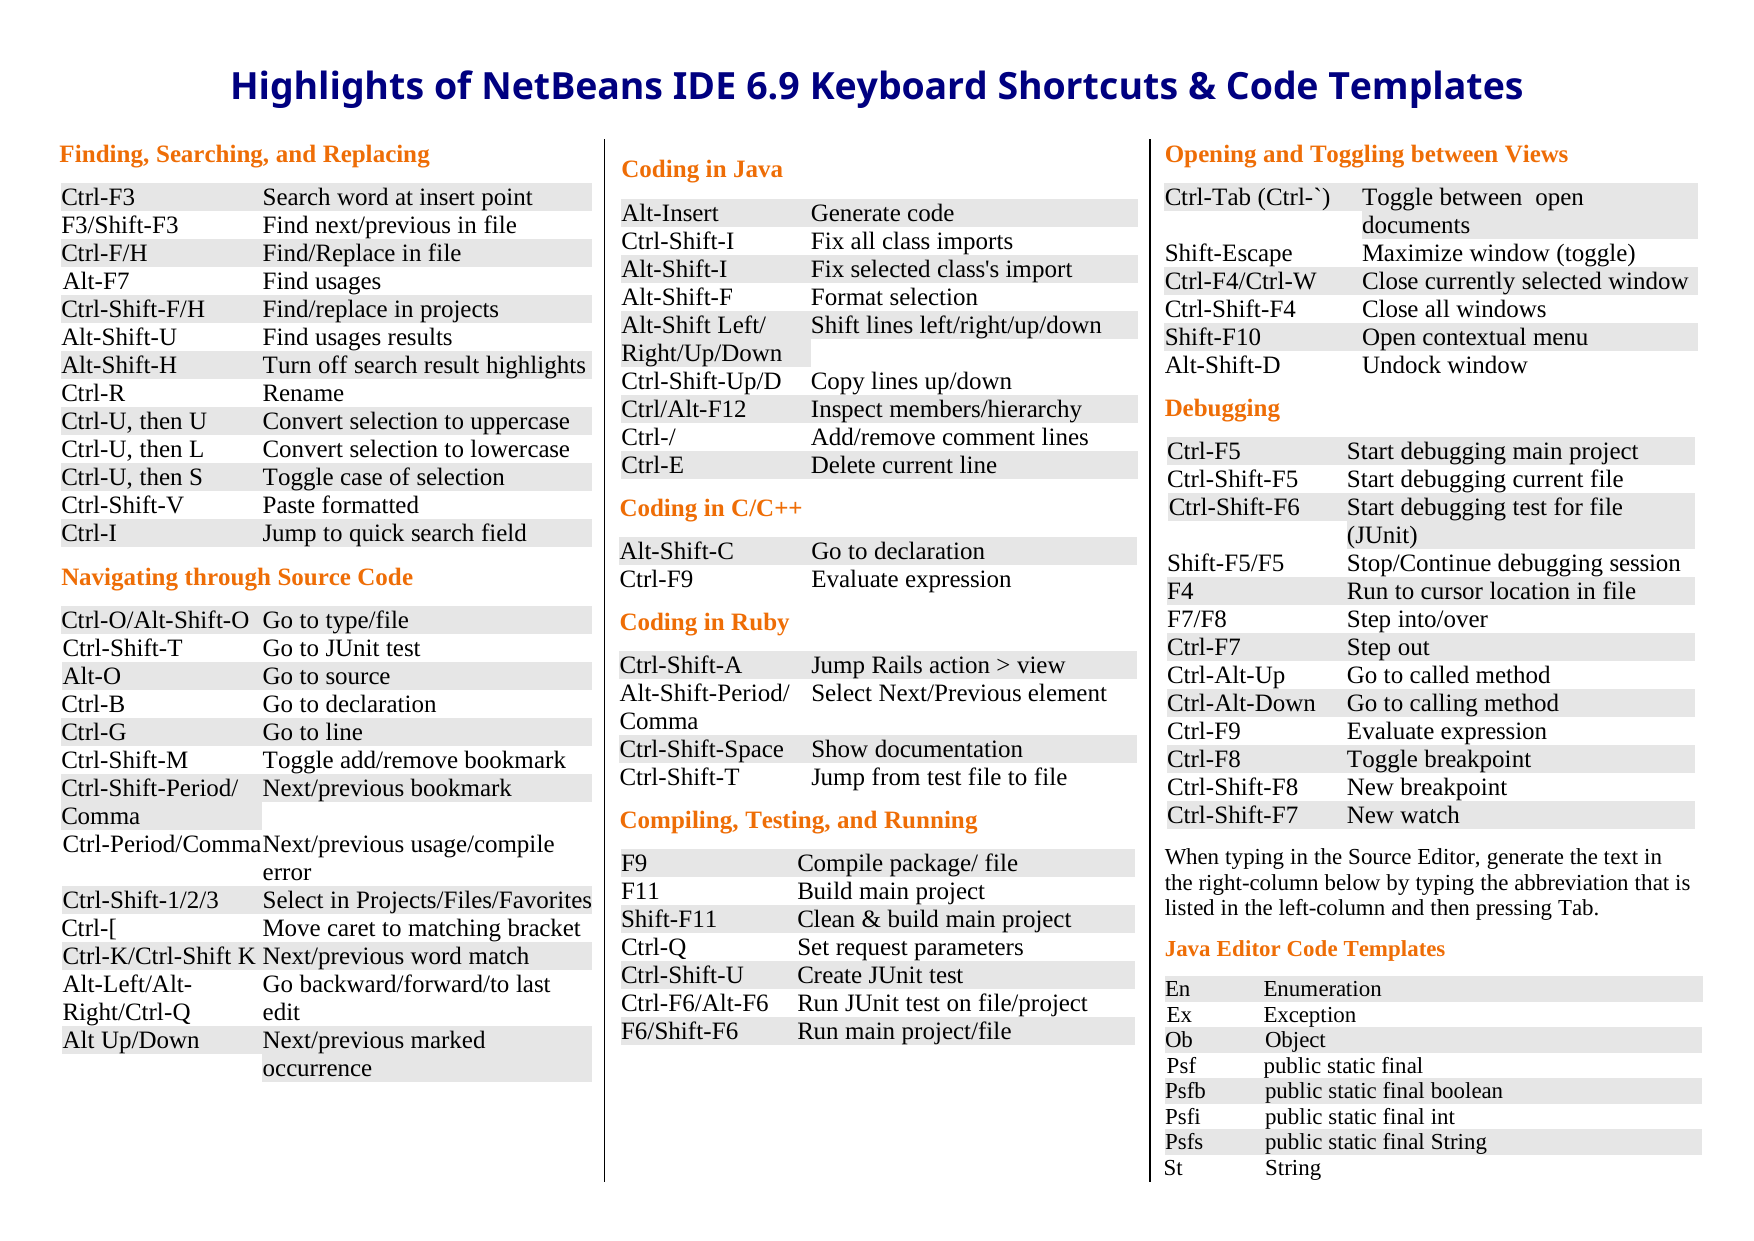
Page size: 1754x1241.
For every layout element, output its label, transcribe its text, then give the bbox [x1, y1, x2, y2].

table_cell Run JUnit test on file/project [797, 989, 1135, 1017]
text Java Editor Code Templates [1164, 936, 1695, 961]
table_cell Find usages [263, 267, 592, 295]
table_cell Ctrl-Alt-Up [1167, 661, 1347, 689]
table_cell Alt Up/Down [61, 1026, 262, 1082]
table_cell Alt-Left/Alt-Right/Ctrl-Q [61, 970, 262, 1026]
table_cell Psfi [1163, 1104, 1265, 1129]
table_cell String [1265, 1155, 1702, 1180]
table_cell Shift-F5/F5 [1167, 549, 1347, 577]
table_header Ctrl-Tab (Ctrl-`) [1165, 211, 1362, 239]
table_cell F3/Shift-F3 [61, 211, 262, 239]
table_cell Ctrl-Shift-F5 [1167, 465, 1347, 493]
table_cell Step into/over [1347, 605, 1695, 633]
table_cell Go backward/forward/to last edit [263, 970, 592, 1026]
table_cell St [1163, 1155, 1265, 1180]
table_cell Ctrl-Shift-T [61, 634, 262, 662]
table_cell Exception [1265, 1002, 1702, 1027]
table_cell Ctrl-F9 [619, 565, 811, 593]
text Compiling, Testing, and Running [619, 806, 1134, 834]
table_cell Ctrl-Shift-F6 [1167, 493, 1347, 549]
table_cell Ctrl-Period/Comma [61, 830, 262, 886]
table_cell Ctrl-Shift-I [621, 227, 811, 255]
table_cell Go to called method [1347, 661, 1695, 689]
text Coding in C/C++ [619, 494, 1134, 522]
table_cell New breakpoint [1347, 773, 1695, 801]
text Opening and Toggling between Views [1164, 139, 1695, 168]
table_cell Evaluate expression [811, 565, 1137, 593]
table_cell Ctrl-Shift-F8 [1167, 773, 1347, 801]
table_cell Start debugging current file [1347, 465, 1695, 493]
table_cell Go to declaration [263, 690, 592, 718]
table_cell Alt-Shift-Period/Comma [619, 679, 811, 735]
table_cell Stop/Continue debugging session [1347, 549, 1695, 577]
table_cell Ctrl-F6/Alt-F6 [619, 989, 797, 1017]
table_cell Psf [1163, 1053, 1265, 1078]
table_cell public static final int [1265, 1104, 1702, 1129]
table_cell F11 [619, 877, 797, 905]
text Finding, Searching, and Replacing [59, 139, 589, 168]
table_cell Ctrl-Q [619, 933, 797, 961]
text When typing in the Source Editor, generate the text in the right-column below by typing the abbreviation that is listed in the left-column and then pressing Tab. [1164, 844, 1695, 921]
table_cell Maximize window (toggle) [1362, 239, 1698, 267]
table_cell public static final [1265, 1053, 1702, 1078]
text Coding in Ruby [619, 608, 1134, 636]
table_cell Set request parameters [797, 933, 1135, 961]
table_cell Next/previous bookmark [263, 802, 592, 830]
table_cell Shift lines left/right/up/down [811, 339, 1138, 367]
table_cell Navigating through Source Code [61, 547, 592, 606]
table_cell Alt-Shift-U [61, 323, 262, 351]
table_cell Find next/previous in file [263, 211, 592, 239]
table_cell Ctrl-B [61, 690, 262, 718]
table_cell Ex [1163, 1002, 1265, 1027]
table_cell Alt-F7 [61, 267, 262, 295]
table_cell F7/F8 [1167, 605, 1347, 633]
table_cell Build main project [797, 877, 1135, 905]
table_cell Ctrl-Shift-T [619, 763, 811, 791]
table_cell Select Next/Previous element [811, 679, 1137, 735]
table_header Coding in Java [621, 140, 1138, 199]
table_cell Shift-Escape [1165, 239, 1362, 267]
table_cell Ctrl-Shift-M [61, 746, 262, 774]
table_cell Go to JUnit test [263, 634, 592, 662]
table_cell Find usages results [263, 323, 592, 351]
table_cell Jump from test file to file [811, 763, 1137, 791]
table_cell Fix all class imports [811, 227, 1138, 255]
table_cell Toggle add/remove bookmark [263, 746, 592, 774]
text Debugging [1164, 394, 1695, 422]
